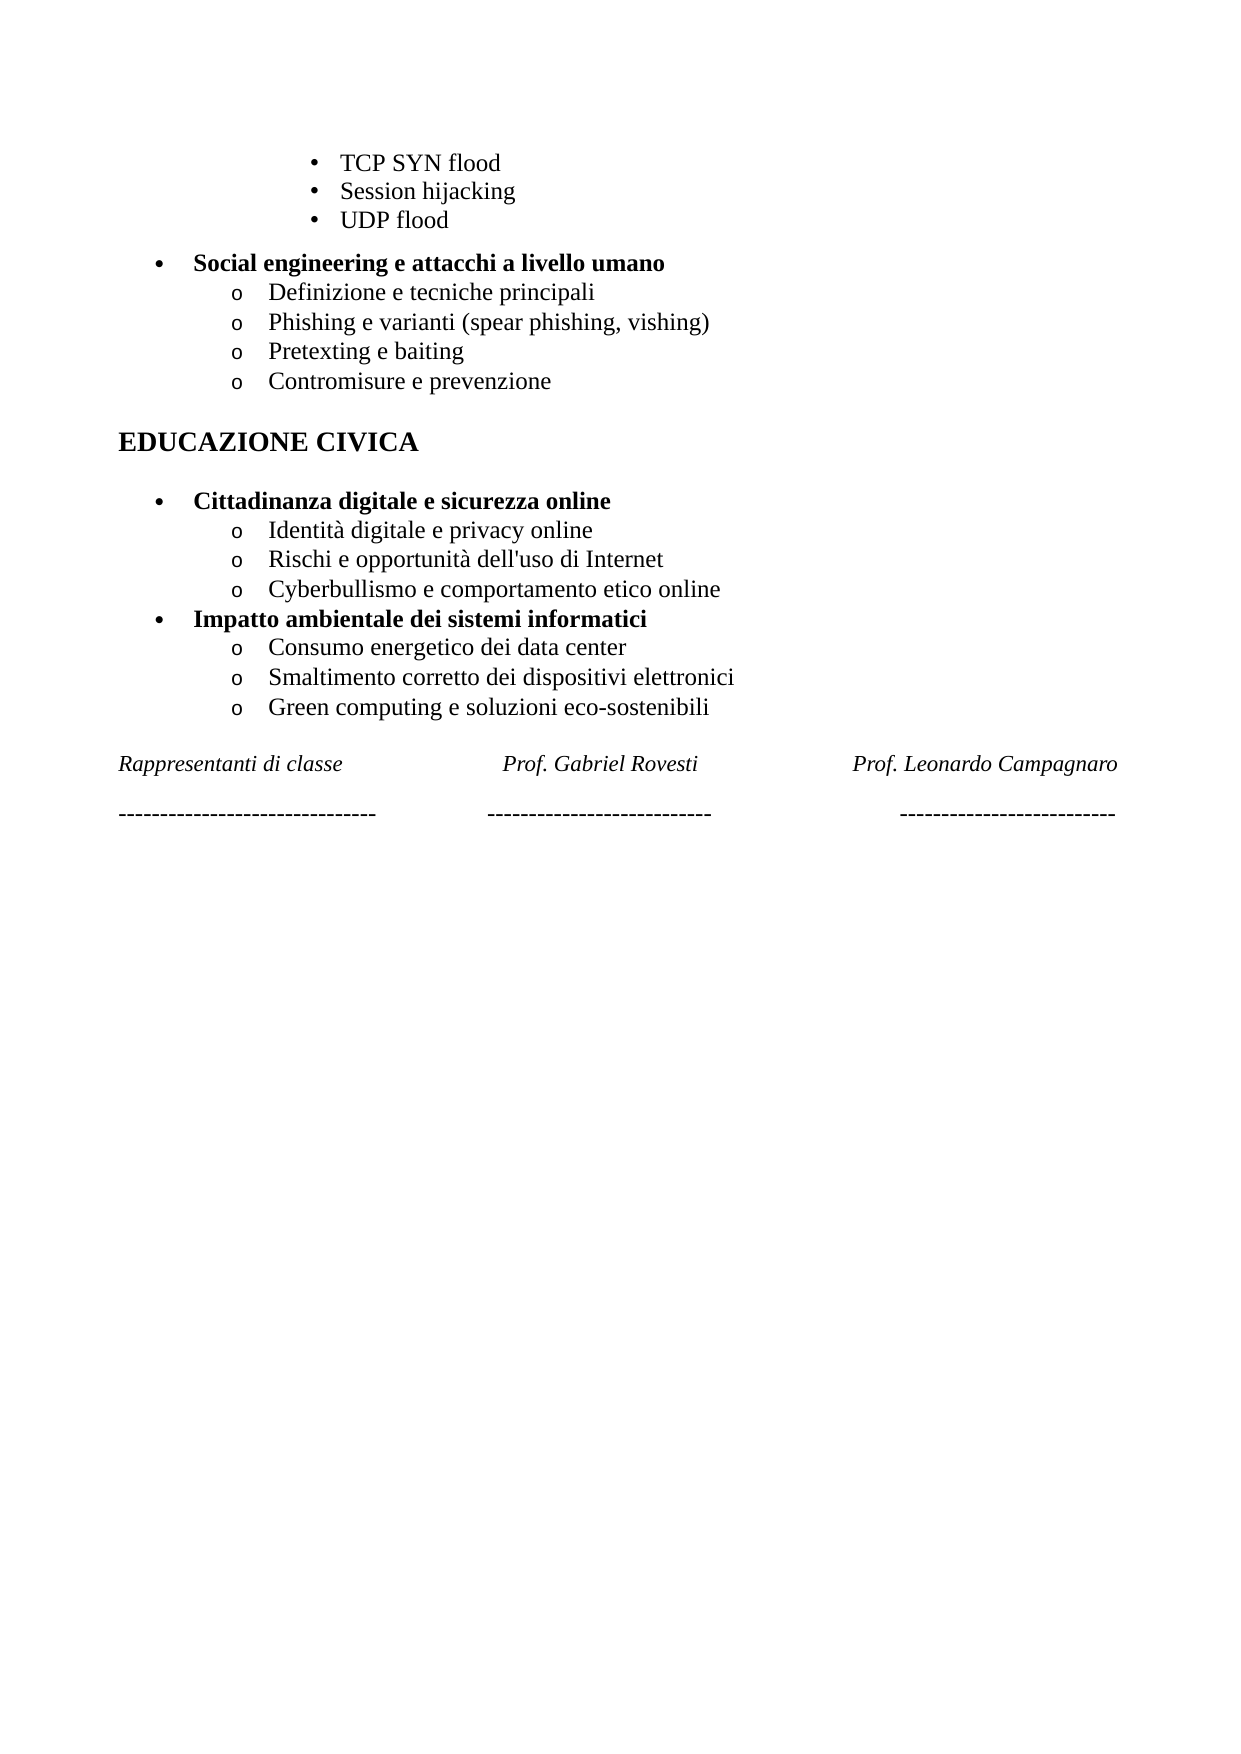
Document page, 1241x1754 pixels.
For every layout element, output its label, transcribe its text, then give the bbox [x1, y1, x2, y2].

text Rappresentanti di classe Prof. Gabriel Rovesti Prof. Leonardo Campagnaro [118, 750, 1122, 777]
list Cyberbullismo e comportamento etico online [231, 574, 1122, 604]
list Social engineering e attacchi a livello umano [156, 248, 1122, 277]
list Green computing e soluzioni eco-sostenibili [231, 692, 1122, 721]
list Pretexting e baiting [231, 336, 1122, 366]
list UDP flood [310, 205, 1122, 234]
list Session hijacking [310, 176, 1122, 205]
list TCP SYN flood [310, 148, 1122, 176]
list Impatto ambientale dei sistemi informatici [156, 604, 1122, 632]
text ------------------------------- --------------------------- -------------------------- [118, 798, 1122, 826]
list Consumo energetico dei data center [231, 632, 1122, 662]
list Cittadinanza digitale e sicurezza online [156, 486, 1122, 515]
list Contromisure e prevenzione [231, 366, 1122, 396]
list Phishing e varianti (spear phishing, vishing) [231, 307, 1122, 336]
list Identità digitale e privacy online [231, 515, 1122, 544]
subtitle EDUCAZIONE CIVICA [118, 425, 1122, 457]
list Definizione e tecniche principali [231, 277, 1122, 307]
list Smaltimento corretto dei dispositivi elettronici [231, 662, 1122, 692]
list Rischi e opportunità dell'uso di Internet [231, 544, 1122, 574]
